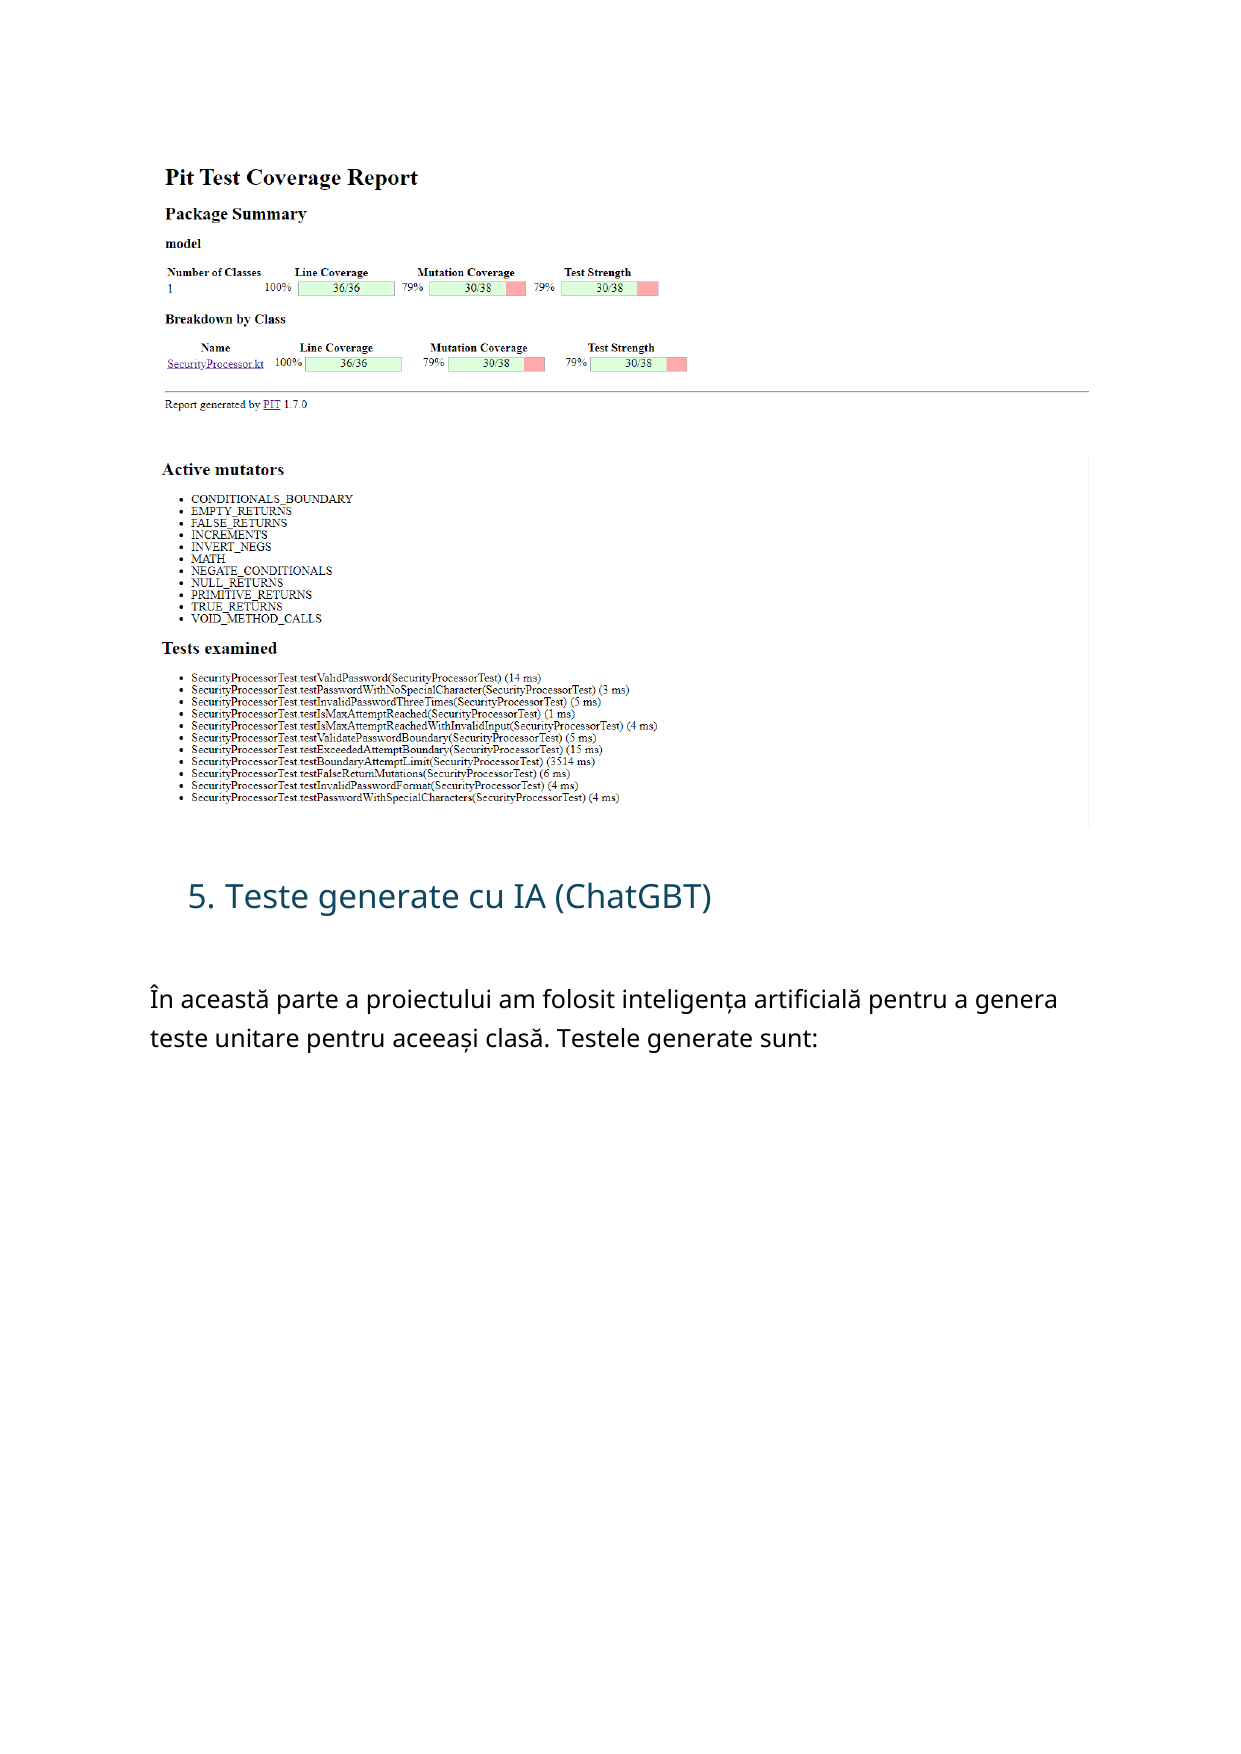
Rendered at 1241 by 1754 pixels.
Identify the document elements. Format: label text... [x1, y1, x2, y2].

text În această parte a proiectului am folosit inteligența artificială pentru a genera teste unitare pentru aceeași clasă. Testele generate sunt: [150, 981, 1090, 1054]
subtitle Teste generate cu IA (ChatGBT) [187, 873, 1090, 919]
